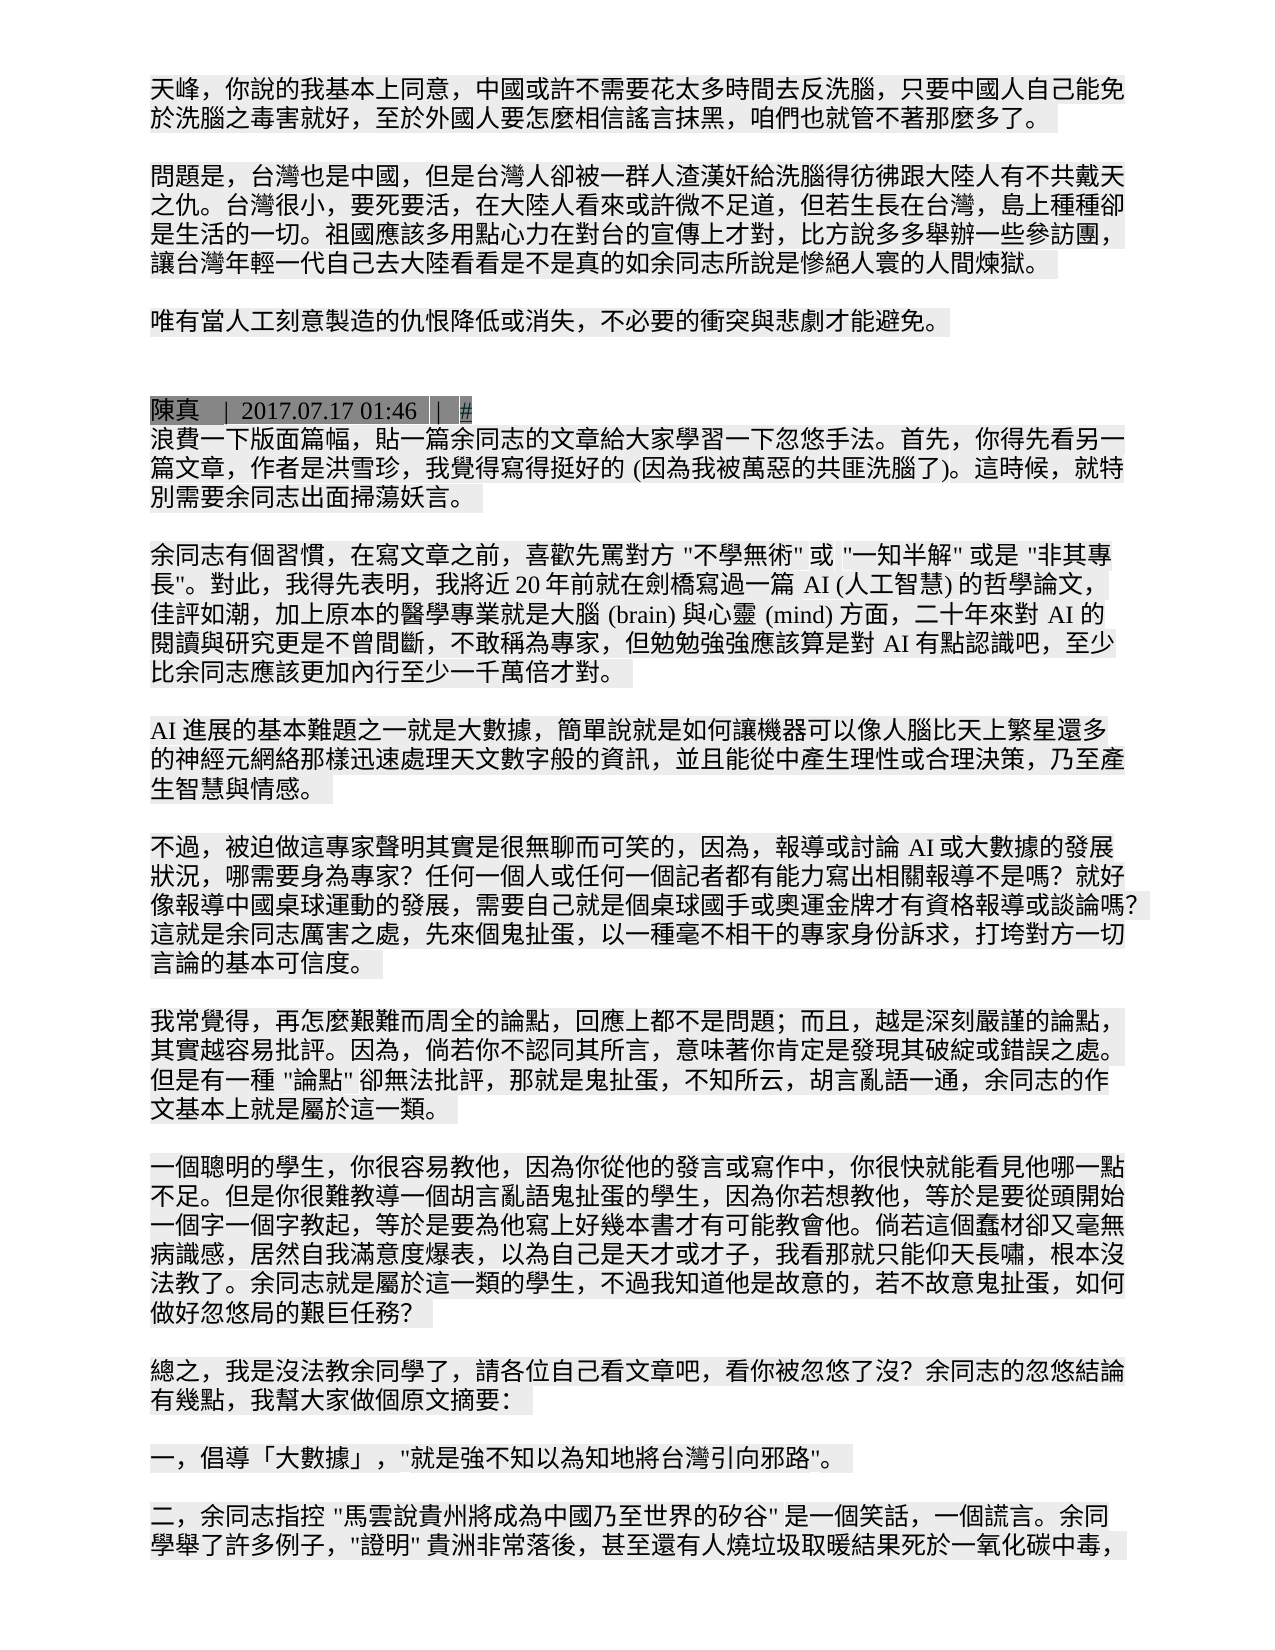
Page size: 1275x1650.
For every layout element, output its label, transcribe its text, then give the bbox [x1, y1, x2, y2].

text 浪費一下版面篇幅，貼一篇余同志的文章給大家學習一下忽悠手法。首先，你得先看另一篇文章，作者是洪雪珍，我覺得寫得挺好的 (因為我被萬惡的共匪洗腦了)。這時候，就特別需要余同志出面掃蕩妖言。 余同志有個習慣，在寫文章之前，喜歡先罵對方 "不學無術" 或 "一知半解" 或是 "非其專長"。對此，我得先表明，我將近20年前就在劍橋寫過一篇 AI (人工智慧) 的哲學論文，佳評如潮，加上原本的醫學專業就是大腦 (brain) 與心靈 (mind) 方面，二十年來對 AI 的閱讀與研究更是不曾間斷，不敢稱為專家，但勉勉強強應該算是對 AI 有點認識吧，至少比余同志應該更加內行至少一千萬倍才對。 AI 進展的基本難題之一就是大數據，簡單說就是如何讓機器可以像人腦比天上繁星還多的神經元網絡那樣迅速處理天文數字般的資訊，並且能從中產生理性或合理決策，乃至產生智慧與情感。 不過，被迫做這專家聲明其實是很無聊而可笑的，因為，報導或討論 AI或大數據的發展狀況，哪需要身為專家？任何一個人或任何一個記者都有能力寫出相關報導不是嗎？就好像報導中國桌球運動的發展，需要自己就是個桌球國手或奧運金牌才有資格報導或談論嗎？這就是余同志厲害之處，先來個鬼扯蛋，以一種毫不相干的專家身份訴求，打垮對方一切言論的基本可信度。 我常覺得，再怎麼艱難而周全的論點，回應上都不是問題；而且，越是深刻嚴謹的論點，其實越容易批評。因為，倘若你不認同其所言，意味著你肯定是發現其破綻或錯誤之處。但是有一種 "論點" 卻無法批評，那就是鬼扯蛋，不知所云，胡言亂語一通，余同志的作文基本上就是屬於這一類。 一個聰明的學生，你很容易教他，因為你從他的發言或寫作中，你很快就能看見他哪一點不足。但是你很難教導一個胡言亂語鬼扯蛋的學生，因為你若想教他，等於是要從頭開始一個字一個字教起，等於是要為他寫上好幾本書才有可能教會他。倘若這個蠢材卻又毫無病識感，居然自我滿意度爆表，以為自己是天才或才子，我看那就只能仰天長嘯，根本沒法教了。余同志就是屬於這一類的學生，不過我知道他是故意的，若不故意鬼扯蛋，如何做好忽悠局的艱巨任務？ 總之，我是沒法教余同學了，請各位自己看文章吧，看你被忽悠了沒？余同志的忽悠結論有幾點，我幫大家做個原文摘要： 一，倡導「大數據」，"就是強不知以為知地將台灣引向邪路"。 二，余同志指控 "馬雲說貴州將成為中國乃至世界的矽谷" 是一個笑話，一個謊言。余同學舉了許多例子，"證明" 貴洲非常落後，甚至還有人燒垃圾取暖結果死於一氧化碳中毒，根本就是中共侵害人權的煉獄。余同志沉痛地指出："這樣的中國，這樣的貴州，究竟有什麽值得羨慕之處？" 他最後結論說，"既然如此羨慕在「大數據」領域大步邁進的貴州，既然如此崇拜誇誇其談、富可敵國的馬雲，洪雪珍女士願不願意放棄在台灣民主自由、人權有保障的生活，到貴州或者阿里巴巴公司去過如螞蟻般被極權政府踐踏的、暗無天日的生活呢。" 以上兩點是余同志寫完好幾千字文不對題的 "論述" 之後，苦心思索出來的結論。他的 "邏輯" 推論方式亦相當驚人，令人完全啞口無言。推論方式如下： 中共打算利用大數據來進行維安監控，好可怕啊，竟然還有人說發展大數據好棒，這是一條 "邪路" 啊，台灣別上當也跟著發展大數據啊。 這種推論方式，讓我感到十分震驚，真是完全被打敗了。如果有一天，你的一個學生說要去美國研究生化(生物化學)，你聽了，嚇一跳！媽的，你不知道美國有著全世界最大的生化武器庫嗎？足以讓地球上的所有生物平均一個得至少死上五十遍。生化研究是一條 "邪路" 啊，千萬不可上當而 "把台灣引向邪路" 啊。不知道你聽了這種推論，心裡做何感想？ 若要說到資料或數據監控，中國僅僅監控國內，而美國卻是全球布局，監控地球上每一個角落。一百個中國之監控規模，也絕對達不到美國的一個零頭。 另外，說個題外話。各位知道嗎？今年二月左右，白宮發表了兩份報告，表明中國在AI的研究上很可能已經或即將超越美國，成為世界第一。美國之所以如此重視這項 "警訊" 是因為，一個國家的國力，包括經濟與金融、軍事以及各項產業發展與民生設施等等，未來一大部份將展現在 AI 的發展上。 當然，中國也不要高興得太早，因為所謂超越美國指的主要是論文數量，但是論文不是比數量，而是比品質，比引用次數。在整體引用上，仍是遠遠落後於美國的。不過，光是這樣講也不太對，若以 AI核心技術來說，深度學習(DEEP LEARNING)的相關論文之引用次數及影響力，中國確實勝過美國。題外話。 比爾蓋茲說，如果人生可以重來，他想去學 AI。而我呢，倘若我還有個三十年可活，我倒是很想花個五年、八年，搞懂一點點經濟學。因為我常 "隱隱地" 覺得，美國之為惡，厲害與可恨之處，除了槍砲飛彈之侵略與殺戮之外，經濟上的操控 (特別是貨幣) 似乎才是更深一層、而且表面上根本看不見也感覺不到的傷害與侵略，蠢蛋才會讓美國資金任意進出而不加管控。當然，這只是我的粗淺 "感覺"。之所以粗淺，是因為我畢竟不懂經濟不懂貨幣，我沒有足夠的專業知識去確切地掌握這一套表面上不見血的殺戮與殖民侵略手段。 陳真 2017. 07. 17. ============================ 「對岸在講大數據，我們在講滷肉飯」一場演講讓她大嘆：台灣，註定要被時代遺忘？ 洪雪珍 2017年05月31日 風傳媒 「台灣不是邊緣化而已，而是被整個時代給遺忘，再這樣下去，可以預見的，我們在未來沒有一席之地…」（圖/Maya-Anaïs Yataghène@flickr） 對岸在講大數據，我們在講滷肉飯，這樣的高度落差，已經不是用天差地別足以形容的。台灣不是邊緣化而已，而是被整個時代給遺忘，再這樣下去，可以預見的，我們在未來沒有一席之地…… 馬雲5月26日在中國貴州省的演講，你看了嗎？我看了，心裡很難過，而我的同學更難過！ 他做兩岸交流，當對岸要在5月25日至5月28日在貴州舉辦「國際大數據博覽會」，以及「機器智慧」高峰對談會，他積極拜訪台灣的一些公會或企業，請他們參加，一概被拒絕，還被嘲笑一番：「貴州那麼窮，除了茅台酒之外，沒有其他產業，我們去幹嘛？」 他們還賣弄了一下國中學到的地理知識，貴州是全中國唯一沒有平原的省，90%是崎嶇山地，無法發展，人民很窮，天氣也差，十天有八天是天灰雨濕，所以都笑貴州人什麼都沒有，卻有「三無」：天無三日晴，地無三里平，人無三兩銀。 這個印象，一直殘留在台灣人的腦海裡，卻忘記地球一直在轉動，中國一直在改變，貴州早已不是昔日阿蒙，它是未來資料時代（DT）的矽谷。 結果，我同學一到博覽會現場，看到人山人海，很想放聲大哭。媒體報導有5萬人與會，連鴻海郭台銘都來了，和我同學合照留影。主辦單位告訴他，3個月前他們就不敢接電話，搶著要聽馬雲、馬化騰的電話多到讓人手軟，大家都急切地渴望趕搭大數據與人工智慧這趟列車，就怕沒搭上落後了。 我想你一定跟我一樣，心裡吶悶，是去參加產業博覽會，又不是去觀光，為什麼要挑剔它在貴州這個地方舉辦？但是我們其實懂得的，他們就是用觀光的心態在看產業未來的趨勢。 即使如此，馬雲在演講時，一起頭就先幫大家釋疑，談到貴州過去是怎樣的，而緊接著的未來會發生什麼大事，無意中對著那些掌握台灣科技產業的人呼了一個大巴掌。 馬雲說，貴州在過去的確先天不足，交通不行，基礎建設不行，至於人才，有才華的人都走了。到了幾年前，貴州認為如果還和大家在同一條公路上競爭，沒有機會跑得過前面的車，決定跳離，換到另一條公路，這條公路便是資料時代（DI）。 去年，貴州就交出漂亮的成績，電商網購增速是中國第一，網上銷售增速是中國第二，上雲的中小企業占55%。 接著，馬雲提出，這是一個重新定義的時代！貴州重新定義它自己，它不是用昨天來定義自己，而是將昨天與後天做一個連結，走向新的可能！ 台灣呢？看不到產業政策，看不到國家治理方向，只聞到昨天剩下壞掉的菜，散發出一股敗壞的氣味。 在這場博覽會開幕的前一天，5月24日，我看到一則新聞，台灣的經濟部要舉辦「滷肉飯節」，我以為看錯單位了，來回反覆看三遍之後，發現真的是經濟部，有一股要去撞牆的衝動。也不過是6天前，台北市政府在5月18日頒發傳統市場節的天下第一攤，今年主題就是「滷肉飯」！ 對岸在講大數據，我們在講滷肉飯，還沒完，5月15日台灣的頭條新聞是豬哥亮過世，中國是一帶一路高峰會，這樣的高度落差，已經不是用天差地別足以形容的。台灣不是邊緣化而已，而是被整個時代給遺忘，再這樣下去，可以預見的，我們在未來沒有一席之地。 作者介紹│洪雪珍 專欄作家，職場理念：成功都是努力來的！目前任職yes123求職網擔任資深副總經理，商業周刊專欄作家，曾任職自由時報行銷經理、台北愛樂電台行銷總監、聯合報主編。目前已出版《不乖勝出》、《工作愈換愈好，得有這些本事》等書。 本文經授權轉載自洪雪珍粉絲專頁（原標題：台灣，注定要被時代遺忘？） ========================= 余杰專欄：你所羨慕的馬雲「大數據」到底是什麼？ 余杰 2017年06月11日 風傳媒 習近平訪美。習近平與馬雲。（美聯社） 在台灣媒體「風傳媒」上讀到一篇題為《對岸在講大數據，我們在講滷肉飯》的熱文，我不禁有話要說。這篇文章的作者是洪雪珍，文章末尾的簡介中說：「專欄作家，職場理念：成功都是努力來的！目前任職yes123求職網擔任資深副總經理，商業週刊專欄作家，曾任職自由時報行銷經理、臺北愛樂電台行銷總監、聯合報主編。」 在我看來，台灣目前的亂象之一，就是一知半解的專欄作家太多了，這些專欄作家的學識、視野和價值立場都如此偏狹、落伍、充滿威權時代的遺緒，偏偏又好為人師，常常發表誤導青年一代的文字。 奇文不妨共賞析。這篇文章從中國電商巨頭馬雲出席貴州的博覽會談起，批評台灣商界看不起蒸蒸日上、一日千里的貴州，並引用馬雲在貴州的演講來佐證。馬雲說：「中國一直在改變，貴州早已不是昔日阿蒙，它是未來資料時代（DT）的矽穀。去年，貴州就交出漂亮的成績，電商網購增速是中國第一，網上銷售增速是中國第二。」反過來，作者批評台灣說：「台灣呢？看不到產業政策，看不到國家治理方向，只聞到昨天剩下壞掉的菜，散發出一股敗壞的氣味。」作者的結論是：「對岸在講大數據，我們在講滷肉飯……台灣不是邊緣化而已，而是被整個時代給遺忘，再這樣下去，可以預見的，我們在未來沒有一席之地。」 這種貌似心憂天下的言論非常有迷惑力，這篇文章一夜之間便獲得數萬點擊率。然而，做憂慮狀容易，是否憂到了要害處卻另當別論。 洪雪珍推崇的馬雲的「大數據」究竟是什麽東西？在共產黨中國，「大數據」的首要價值並非商業價值，乃是政治價值，「大數據」是「維穩時代」政府監控人民的重要的技術手段，我在一篇評論馬雲的文章中曾有過一番分析： 二零一六年十月二十一日，馬雲應邀到中央政法委作講座，中國官媒體可以對這次講座保持低調，其重要性被大大低估。馬雲以「科技創新在未來社會治理中的作用」為題，講了一堂「前沿科普」課，堪稱史無前例。中央政法委領導現場主持講座；公安部、最高人民法院、最高人民檢察院領導分別在主會場或分會場聽取講座；全國政法綜治系統除辦案、執勤、值班之外有三千六百個分會場、一百五十二萬幹警通過視頻系統在各分會場聽講。 首先，馬雲大拍中共政法委的馬屁：「中國有十三億人，有多複雜！我認為，這個工作（監控人民）沒有理想主義是做不出來的。強大的理想主義，對於未來的擔當和各種方法，我是充滿敬仰之情。」蓋世太保般殘民以逞的工作，確實需要宗教般的熱忱來支撐。在馬雲及其主子看來，十三億人民都是需要防範、監控的敵人。數據時代就是預測未來的時代，「整個數據時代最重要的事情，是要做到事前諸葛亮，就是有預防機制」。馬雲公開宣佈，阿里巴巴不僅僅是一個點石成金的賺錢機器，更是可以幫助黨國收集民眾的「大數據」的監控工具，甚至可以讓當局預先識別誰是好人、誰是壞人，「壞人根本走不進（天安門）廣場」。 如果中央政法委和馬雲的這一遠大目標實現了，中國就是一個現實版的《一九八四》。而民主自由的台灣若放棄自己的核心價值，臣服於「大數據」之下，不就是臣服於「老大哥」無所不在的監控之下嗎？我想，即便對新興科技一知半解的洪雪珍，也不願讓「大數據」記錄自己的所有隱私吧？ 馬雲的「大數據」當然要爲中共的「網絡安全」和「網絡主權」服務。換言之，馬雲不是普通的商人或科技先鋒，他不僅是一名幫助共產黨太子黨賺錢、洗錢的馬仔，更是一個幫助中共維護極權統治的有力幫凶。 習近平上臺之後，對網絡資訊嚴加控制，下令成立規模龐大的「中央網路安全和資訊領導小組」並親自兼任小組長。二零一六年十一月，中國全國人大通過《中華人民共和國網路安全法》，定於二零一七年六月一日生效。為實施網絡安全發，又出臺《互聯網新聞資訊服務管理規定》。 該新規定要求，所有網路平臺必須取得許可才能發佈新聞資訊，包括「有關政治、經濟、軍事、外交等社會公共事務的報導、評論，以及有關社會突發事件的報導、評論」。上述資訊的發佈，未經許可一律違法。比如，突發事件現場線民用手機即拍發佈，如未獲許可證即違法。即便轉發中國內地之外的資訊，若是對當局不利的資訊，也會受嚴厲懲罰。今年六四紀念日，一名廣州大學生因轉發香港六四燭光晚會的照片，被學校非法軟禁十多小時並勒令退學。馬雲的「大數據」，就是收集網民的資訊交給當局，從某種意義上說，就是充當告密者。 喜歡使用臉書等社交媒體的台灣年輕一代，願意過這種在社交媒體上發幾張照片、發幾句言語，就會遭到情治部門迫害的生活嗎？那將比台灣白色恐怖時代還要恐怖——那個時代還有黨外雜誌悄悄出版。 此前，曾有一群台灣職業高中的學生身穿納粹軍服拍攝畢業照，遭到媒體和民眾炮轟，校方反複道歉亦難以平息眾怒；如今，專欄作家發表一篇讓號稱「以人權立國」的台灣學習極權中國的「大數據」的文章，居然獲得滿堂喝彩，真是匪夷所思。如果說那些高中學生穿納粹軍服取樂是出於無知，那麽這位專欄作家羨慕員警國家的「大數據」就是強不知以為知地將台灣引向邪路，後者的危害遠遠大於前者。 馬雲說貴州將成為中國乃至世界的矽谷，這種毛澤東時代大躍進期間「畝產萬斤」式的虛假謊言，洪雪珍居然信以為真，真不知道她是過於善良，還是過於愚蠢。貴州若能成為矽谷，索馬裡和敘利亞早就成了世界上最安全的國家。貴州是中國經濟最落後、政治最黑暗的省份之一，這是眾所周知的常識。相當一部分貴州人連基本的生存權都得不到保障，「朱門酒肉臭，路有凍死骨」是今日貴州的寫照。 既然是專欄作家和職場導師，洪雪珍在跟隨馬雲的魔法棒翩翩起舞之前，應當好好研究一下今日中國、今日貴州的真相。在中國不能用穀歌等蒐索網站，民眾被共產黨洗腦，還情有可原；生活在資訊自由的台灣，用十分鐘時間就可以通過谷歌查到貴州發生的若干新聞事件，不做功課就只能怪自己太懶惰，而這種作者對讀者不負責任的做法，如同鼎新販賣劣質食品一樣可惡。 今日之貴州，底層民眾生不如死，統治階層則醉生夢死。案例之一：二零一二年十一月十六日，畢節市七星關區街頭，五名離家出走的男孩因在垃圾箱內生火取暖導致一氧化碳中毒而死亡，其年齡均在十歲左右。這五個男孩子有一個共同點：父母都在外面打工，家裡無人照看。有記者來到他們家中探訪，發現房子是泥土堆砌的，家貧如洗，除了一個電燈、一台電視，沒有任何電器，甚至沒有一床像樣的被子。馬雲到貴州，當然下榻設施毫不遜色於「北上廣」的五星級酒店，而這五個悲慘死去的孩子恐怕從未聽說過能爲他們打開幸福之門的「阿里巴巴」。 看到這則恐怖的資訊，北京藝術家信王軍憤怒地譴責說：「如果我是貴州畢節的領導，我會羞愧而死，我會自責而死，我會悲憤而死，我會找根繩把自己勒死，我會用門把自己擠死，我會撒泡尿把自己淹死！總之，這樣的領導該死！」然而，畢節的共產黨官員們早已練就「無恥之心」，當然不會自己「找死」。他們立即做了兩件事：一是抓捕最早報道此事件的作家、公民記者李元龍。李元龍曾在《畢節日報》當過八年記者，曾因在海外發表文章，被畢節市中級法院以「煽動顛覆罪」判處過兩年有期徒刑。此次李元龍不顧自身危險發佈此消息，他說：「太慘了，顧不了這麼多了。」果然，畢節市公安局認為其發佈該消息，「破壞畢節形象」，再度將其非法軟禁。 畢節地方官員做的第二件事是，將「嚴禁人畜入內，違者責任自負」十二個大字印在當地的所有垃圾桶上。對於「過於聰明」的官員的這一「彌補措施」，網民們冷嘲熱諷：網友「膠東縣令」說：「孩子不識字，畜生不識字，只有政府你識字！請政府自覺進垃圾桶吧。」網友「TV哇哇」說：「畢節：比垃圾桶更骯髒的是敷衍塞責。」網友「葉雨」說：「人畜不能進，人和畜能相提並論嗎？真是現實版的『華人與狗不得入內』。」 在貴州發生的比有馬雲和郭台銘等重量級人物出席的博覽會更重要的事件，是當地政府對家庭教會「活石教會」的殘酷迫害。二零一六年十二月月二十六日，貴陽活石教會牧師仰華（本名李國志）被控「故意洩露國家秘密罪」，被判處兩年半有期徒刑。奇怪的是，一名教會的牧師能知曉什麽「國家秘密」呢？ 所謂的「國家機密」是貴陽市政府成立的一個名叫「貴陽市依法處置貴陽活石教會指揮部」的機構發佈的一份檔，檔上蓋的公章是「貴陽市維護穩定工作領導小組辦公室」。文件說：「依法處置活石教會是一項政治任務，必須高度重視，單位主要領導必須親自抓，要根據全市的統一部署，認真組織完成各項工作任務。」檔附有一份活石教會成員的名單，發至各單位，要求各單位對本單位活石教會成員的資訊進行核查和「穩控」。在貴陽市婦幼保健院黨委辦公室工作的王瑤看到這份文件，拍照下來傳給會友余雷，余雷再傳給仰華牧師。當局終於找到了藉口，王瑤和余雷分別以「非法獲取國家機密罪」和「非法傳播國家機密」的罪名被捕。 仰華牧師被抓捕之後，在獄中遭受刑訊逼供。辦案方將他關在鐵椅上，踩踏他的腳，並以生命以及妻兒安全威脅。他們還對他說，「我們知道改變不了你的信仰，但是我們掌握一切，完全可以把你包裝成一個貪婪的牧師，讓你喪失所有聲譽。」因遭受酷刑，仰華的雙下肢因出現「散發性疹子」，腿部多處呈大面積潰爛，無法獨立行走，後被送往武警醫院住院治療，醫院曾向其妻子下達病重通知。 針對活石教案以及對仰華牧師的審判，當地學者張坦指出，所謂依法治國，是秦朝意義上的厲法治國，其目的是維護統治者的權力，而不是保護人的權利。「中國社會現在到處都是『機密』。比如他們要強拆我的家，他們發了一個『機密』檔說要來拆我的家，我獲得這個『機密』檔，是我犯法，而不是要強拆我家的人犯法。只有專制社會才到處都是『機密』，只有專制社會才處處是這樣的荒誕。」張坦更認為：「中國五千年歷史，有善治，有劣治，最惡劣的朝代，一個是秦朝，一個是明代。如果就任何一項具體指標來說，當下的中國與這兩個朝代比較，當下的中國在每一項上都有過之而無不及。中華民族走到了盡頭。」 這樣的中國，這樣的貴州，究竟有什麽值得羨慕的地方呢？既然如此羨慕在「大數據」領域大步邁進的貴州，既然如此崇拜誇誇其談、富可敵國的馬雲，洪雪珍女士願不願意放棄在台灣民主自由、人權有保障的生活，到貴州或者阿裡巴巴公司去過如螞蟻般被極權政府踐踏的、暗無天日的生活呢？ ＊作者為旅美作家 [150, 425, 1125, 1560]
text 天峰，你說的我基本上同意，中國或許不需要花太多時間去反洗腦，只要中國人自己能免於洗腦之毒害就好，至於外國人要怎麼相信謠言抹黑，咱們也就管不著那麼多了。 問題是，台灣也是中國，但是台灣人卻被一群人渣漢奸給洗腦得彷彿跟大陸人有不共戴天之仇。台灣很小，要死要活，在大陸人看來或許微不足道，但若生長在台灣，島上種種卻是生活的一切。祖國應該多用點心力在對台的宣傳上才對，比方說多多舉辦一些參訪團，讓台灣年輕一代自己去大陸看看是不是真的如余同志所說是慘絕人寰的人間煉獄。 唯有當人工刻意製造的仇恨降低或消失，不必要的衝突與悲劇才能避免。 [150, 75, 1125, 337]
text 陳真 | 2017.07.17 01:46 | # [150, 396, 1125, 425]
